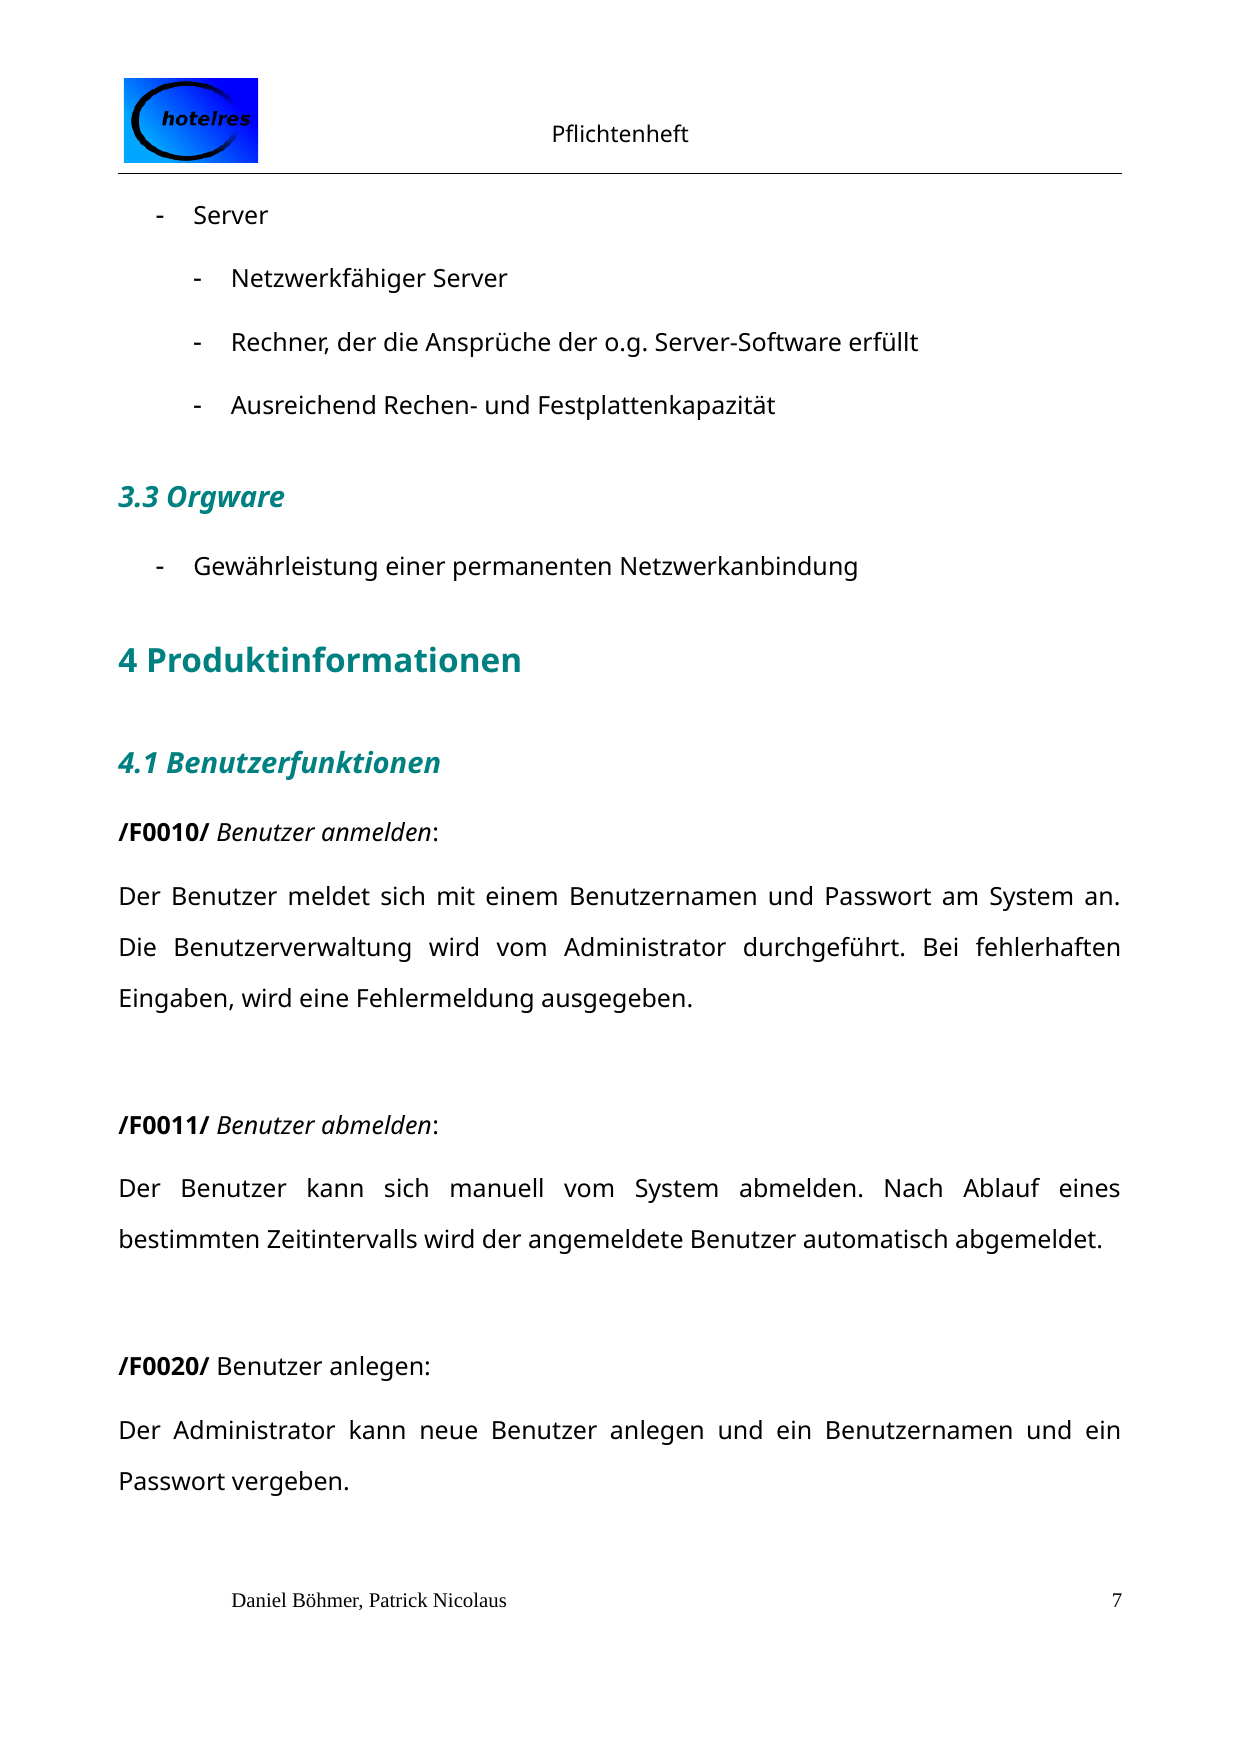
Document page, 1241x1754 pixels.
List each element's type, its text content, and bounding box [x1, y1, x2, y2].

picture [123, 78, 259, 163]
list Netzwerkfähiger Server [193, 261, 1122, 295]
subtitle 4.1 Benutzerfunktionen [118, 743, 1122, 782]
text Der Administrator kann neue Benutzer anlegen und ein Benutzernamen und ein Passwort vergeben. [118, 1413, 1122, 1498]
text Der Benutzer kann sich manuell vom System abmelden. Nach Ablauf eines bestimmten Zeitintervalls wird der angemeldete Benutzer automatisch abgemeldet. [118, 1171, 1122, 1256]
text /F0020/ Benutzer anlegen: [118, 1349, 1122, 1383]
subtitle 3.3 Orgware [118, 477, 1122, 516]
text Der Benutzer meldet sich mit einem Benutzernamen und Passwort am System an. Die Benutzerverwaltung wird vom Administrator durchgeführt. Bei fehlerhaften Eingaben, wird eine Fehlermeldung ausgegeben. [118, 878, 1122, 1014]
list Server [156, 197, 1122, 231]
subtitle 4 Produktinformationen [118, 637, 1122, 682]
list Rechner, der die Ansprüche der o.g. Server-Software erfüllt [193, 324, 1122, 358]
text /F0011/ Benutzer abmelden: [118, 1107, 1122, 1141]
list Ausreichend Rechen- und Festplattenkapazität [193, 388, 1122, 422]
list Gewährleistung einer permanenten Netzwerkanbindung [156, 548, 1122, 583]
text /F0010/ Benutzer anmelden: [118, 815, 1122, 849]
